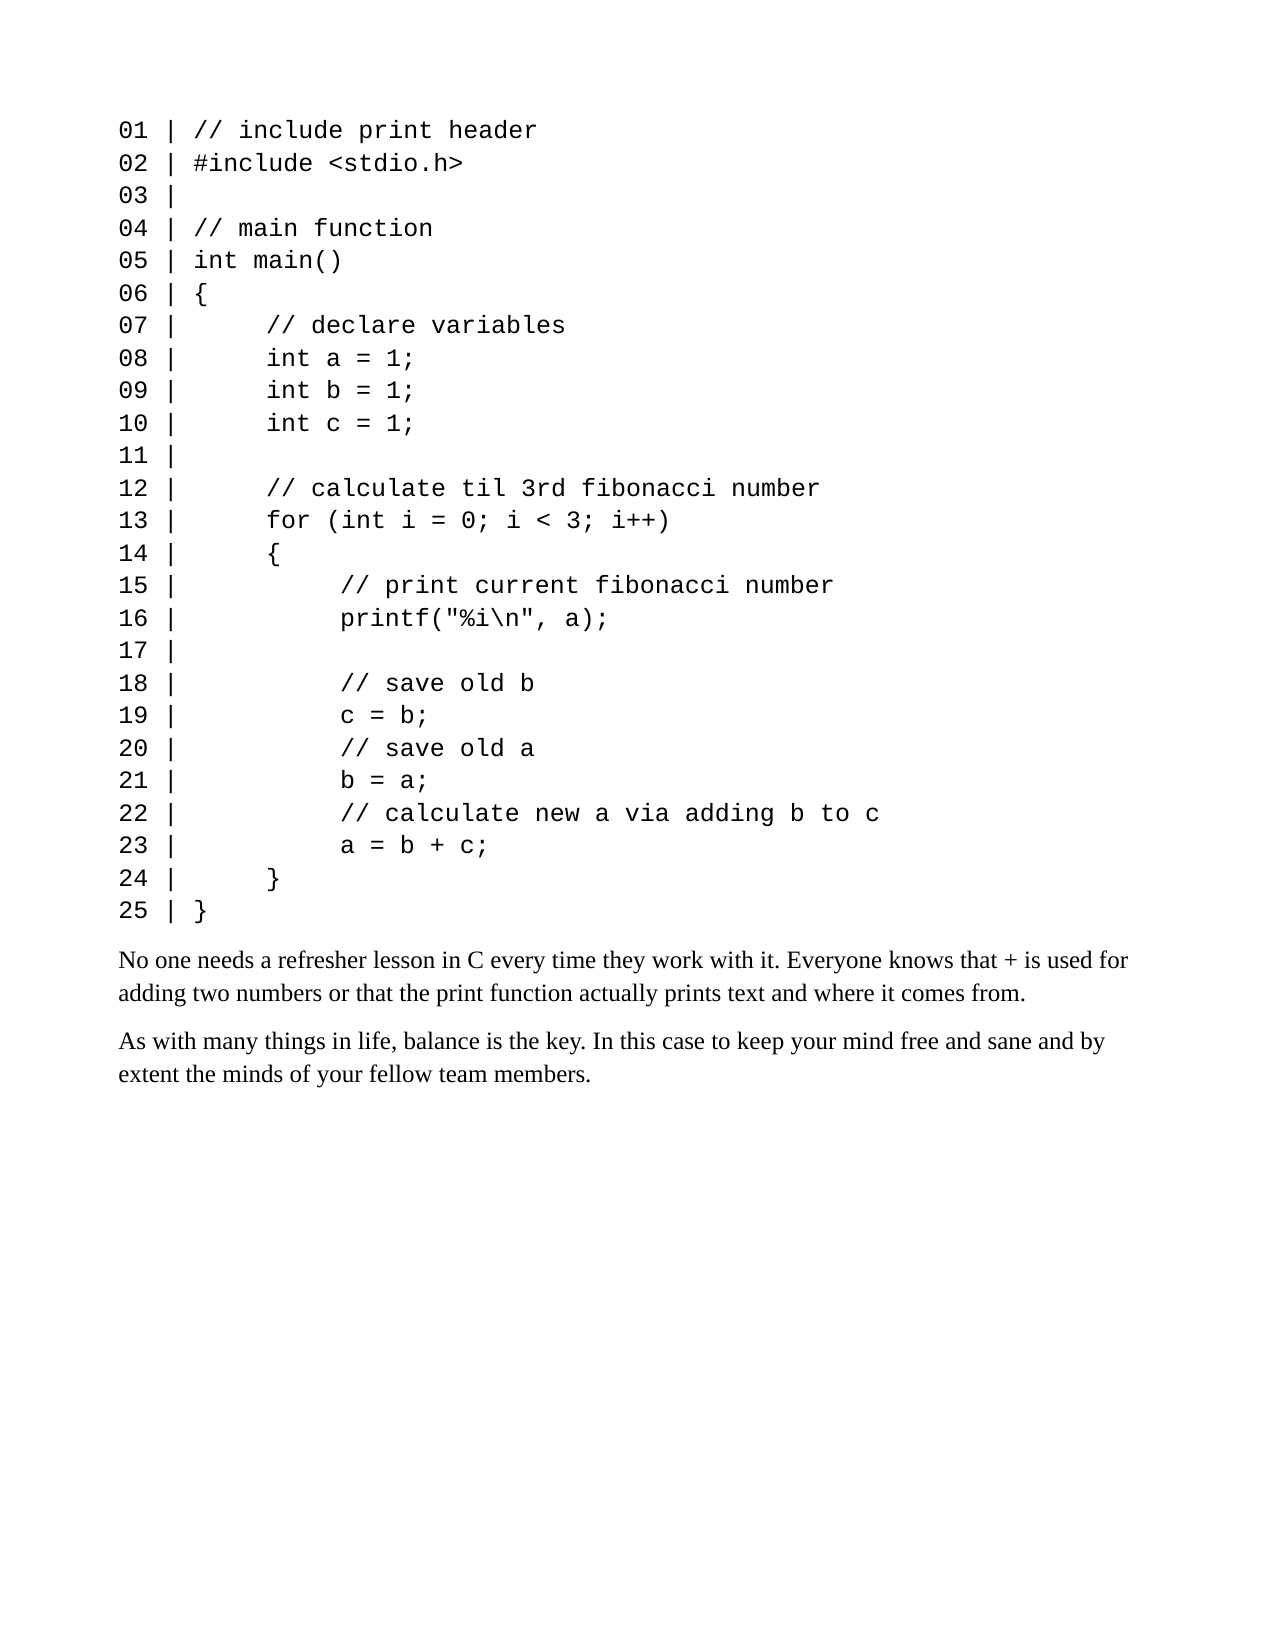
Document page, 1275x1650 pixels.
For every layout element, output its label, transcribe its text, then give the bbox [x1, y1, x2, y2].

text 01 | // include print header 02 | #include <stdio.h> 03 | 04 | // main function 05 | int main() 06 | { 07 | // declare variables 08 | int a = 1; 09 | int b = 1; 10 | int c = 1; 11 | 12 | // calculate til 3rd fibonacci number 13 | for (int i = 0; i < 3; i++) 14 | { 15 | // print current fibonacci number 16 | printf("%i\n", a); 17 | 18 | // save old b 19 | c = b; 20 | // save old a 21 | b = a; 22 | // calculate new a via adding b to c 23 | a = b + c; 24 | } 25 | } [118, 118, 1157, 926]
text No one needs a refresher lesson in C every time they work with it. Everyone knows that + is used for adding two numbers or that the print function actually prints text and where it comes from. [118, 945, 1157, 1007]
text As with many things in life, balance is the key. In this case to keep your mind free and sane and by extent the minds of your fellow team members. [118, 1026, 1157, 1088]
